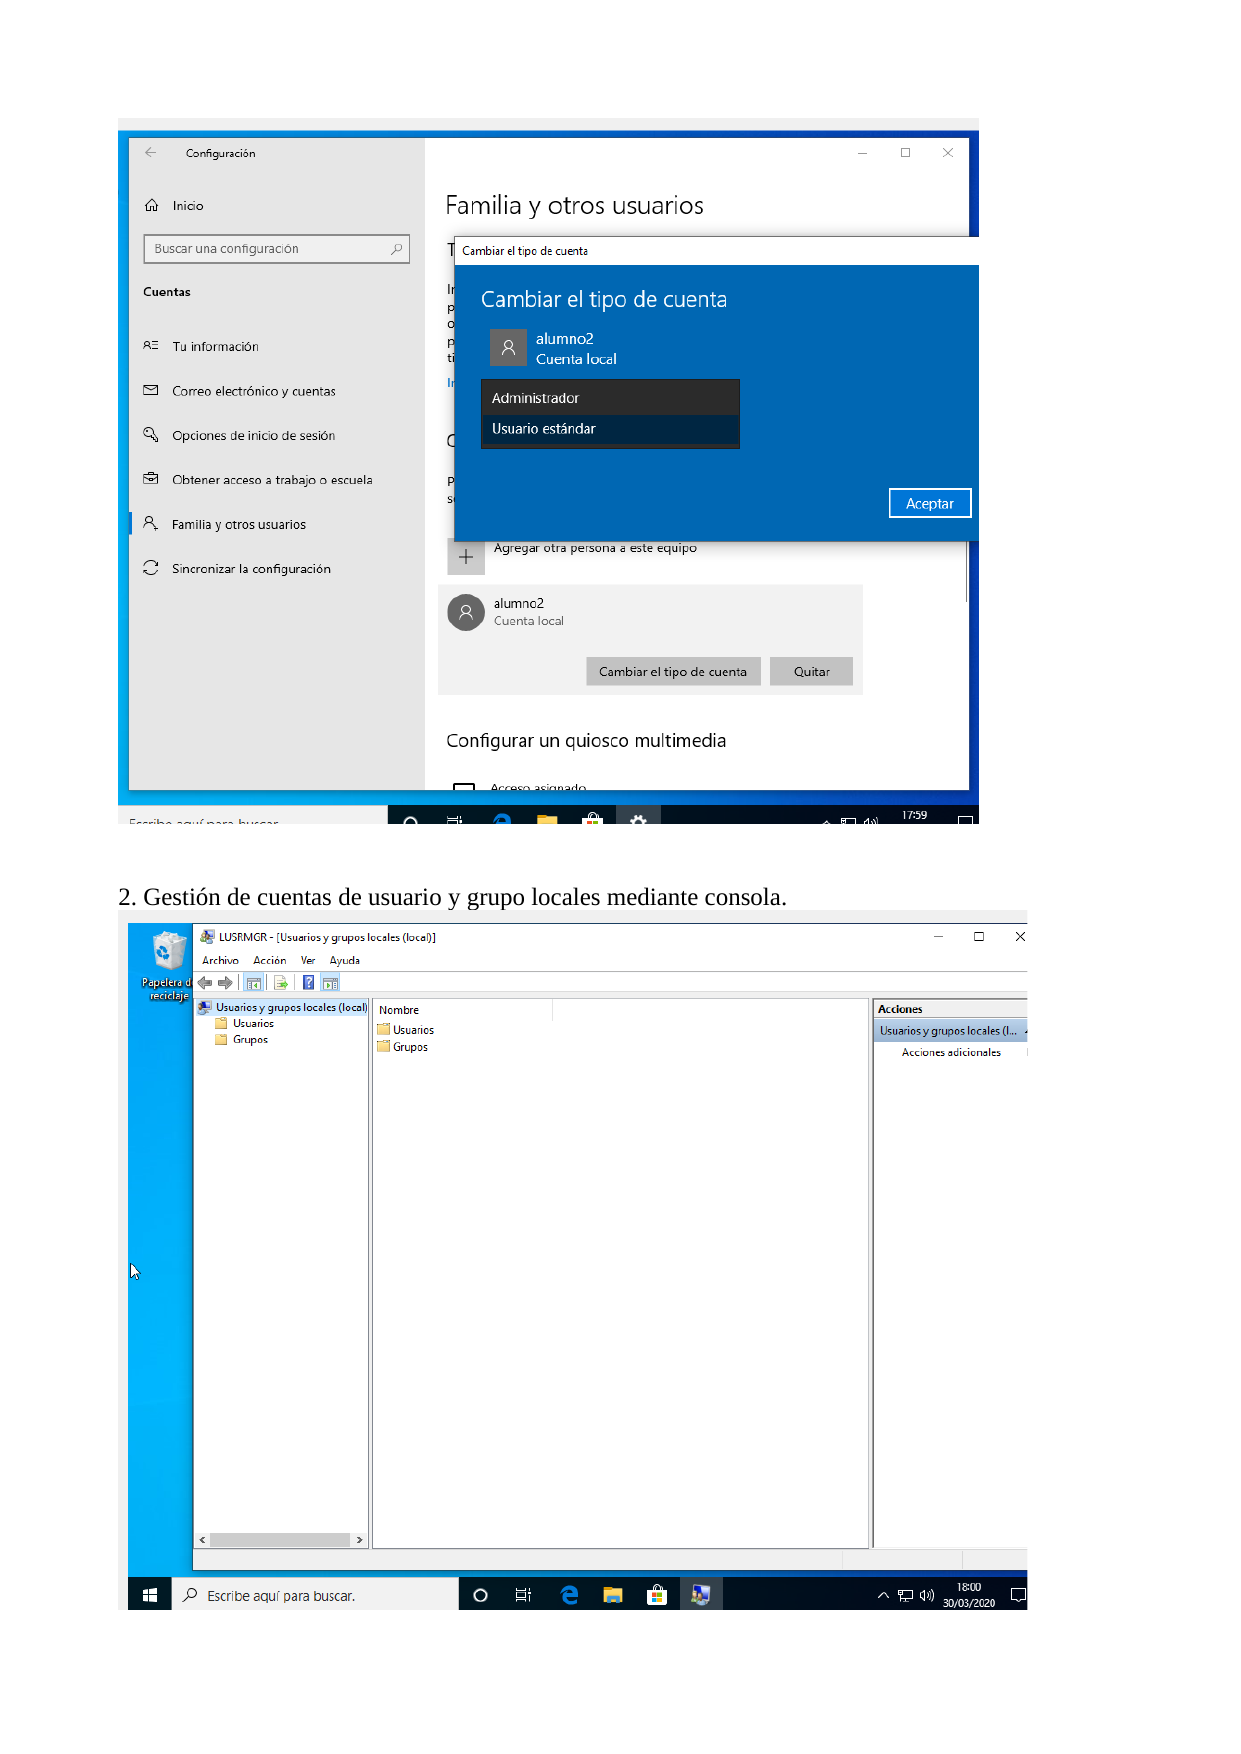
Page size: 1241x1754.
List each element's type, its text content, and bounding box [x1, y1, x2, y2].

picture [118, 118, 979, 824]
text 2. Gestión de cuentas de usuario y grupo locales mediante consola. [118, 882, 1122, 910]
picture [118, 910, 1028, 1610]
